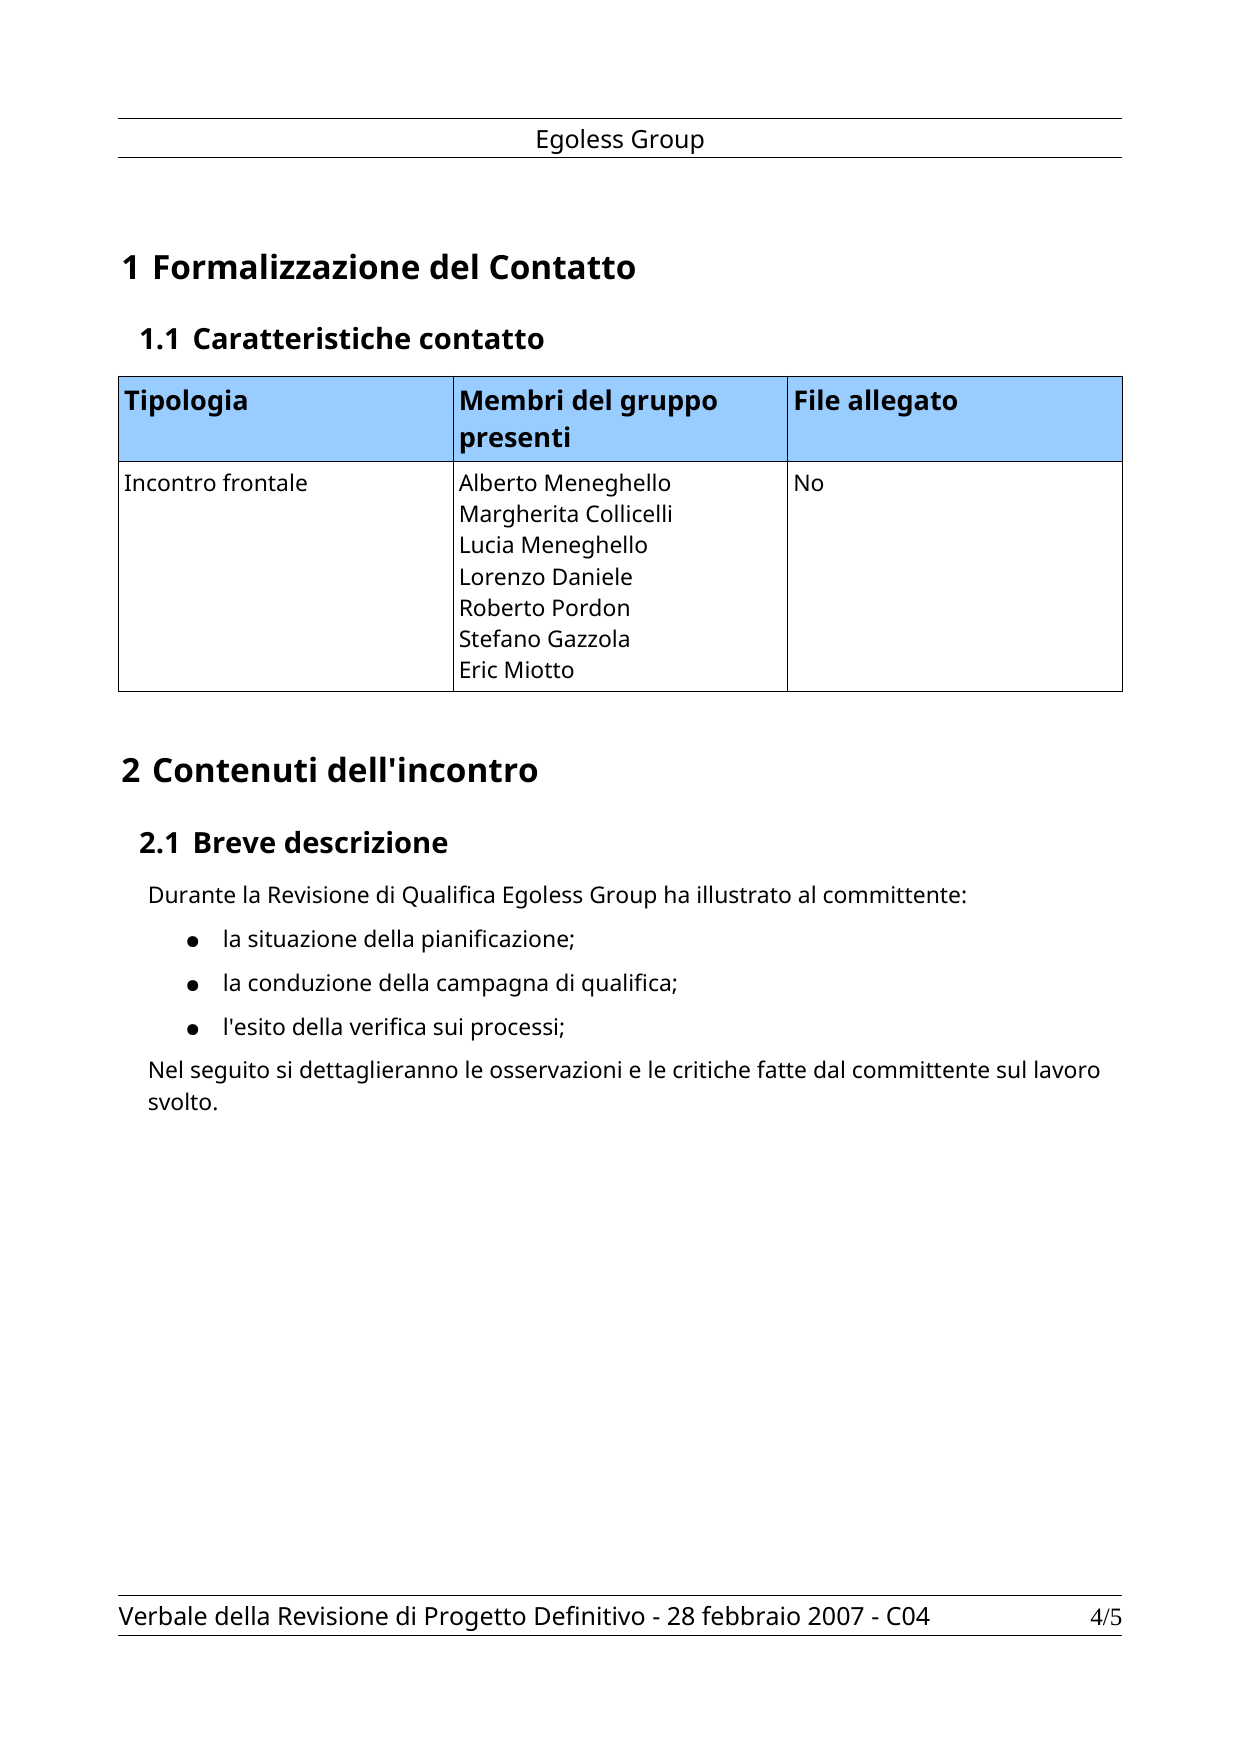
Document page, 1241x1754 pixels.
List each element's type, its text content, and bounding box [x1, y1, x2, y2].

table_header Tipologia [119, 377, 453, 461]
table_header File allegato [788, 377, 1122, 461]
subtitle Caratteristiche contatto [139, 318, 1122, 358]
list la conduzione della campagna di qualifica; [185, 967, 1122, 998]
table_cell No [788, 462, 1122, 691]
table_cell Alberto Meneghello Margherita Collicelli Lucia Meneghello Lorenzo Daniele Roberto Pordon Stefano Gazzola Eric Miotto [454, 462, 787, 691]
table_header Membri del gruppo presenti [454, 377, 787, 461]
list l'esito della verifica sui processi; [185, 1011, 1122, 1042]
list la situazione della pianificazione; [185, 923, 1122, 954]
subtitle Breve descrizione [139, 822, 1122, 862]
text Durante la Revisione di Qualifica Egoless Group ha illustrato al committente: [148, 879, 1122, 911]
subtitle Formalizzazione del Contatto [121, 243, 1122, 289]
subtitle Contenuti dell'incontro [121, 747, 1122, 792]
text Nel seguito si dettaglieranno le osservazioni e le critiche fatte dal committente sul lavoro svolto. [148, 1054, 1122, 1117]
table_cell Incontro frontale [119, 462, 453, 691]
